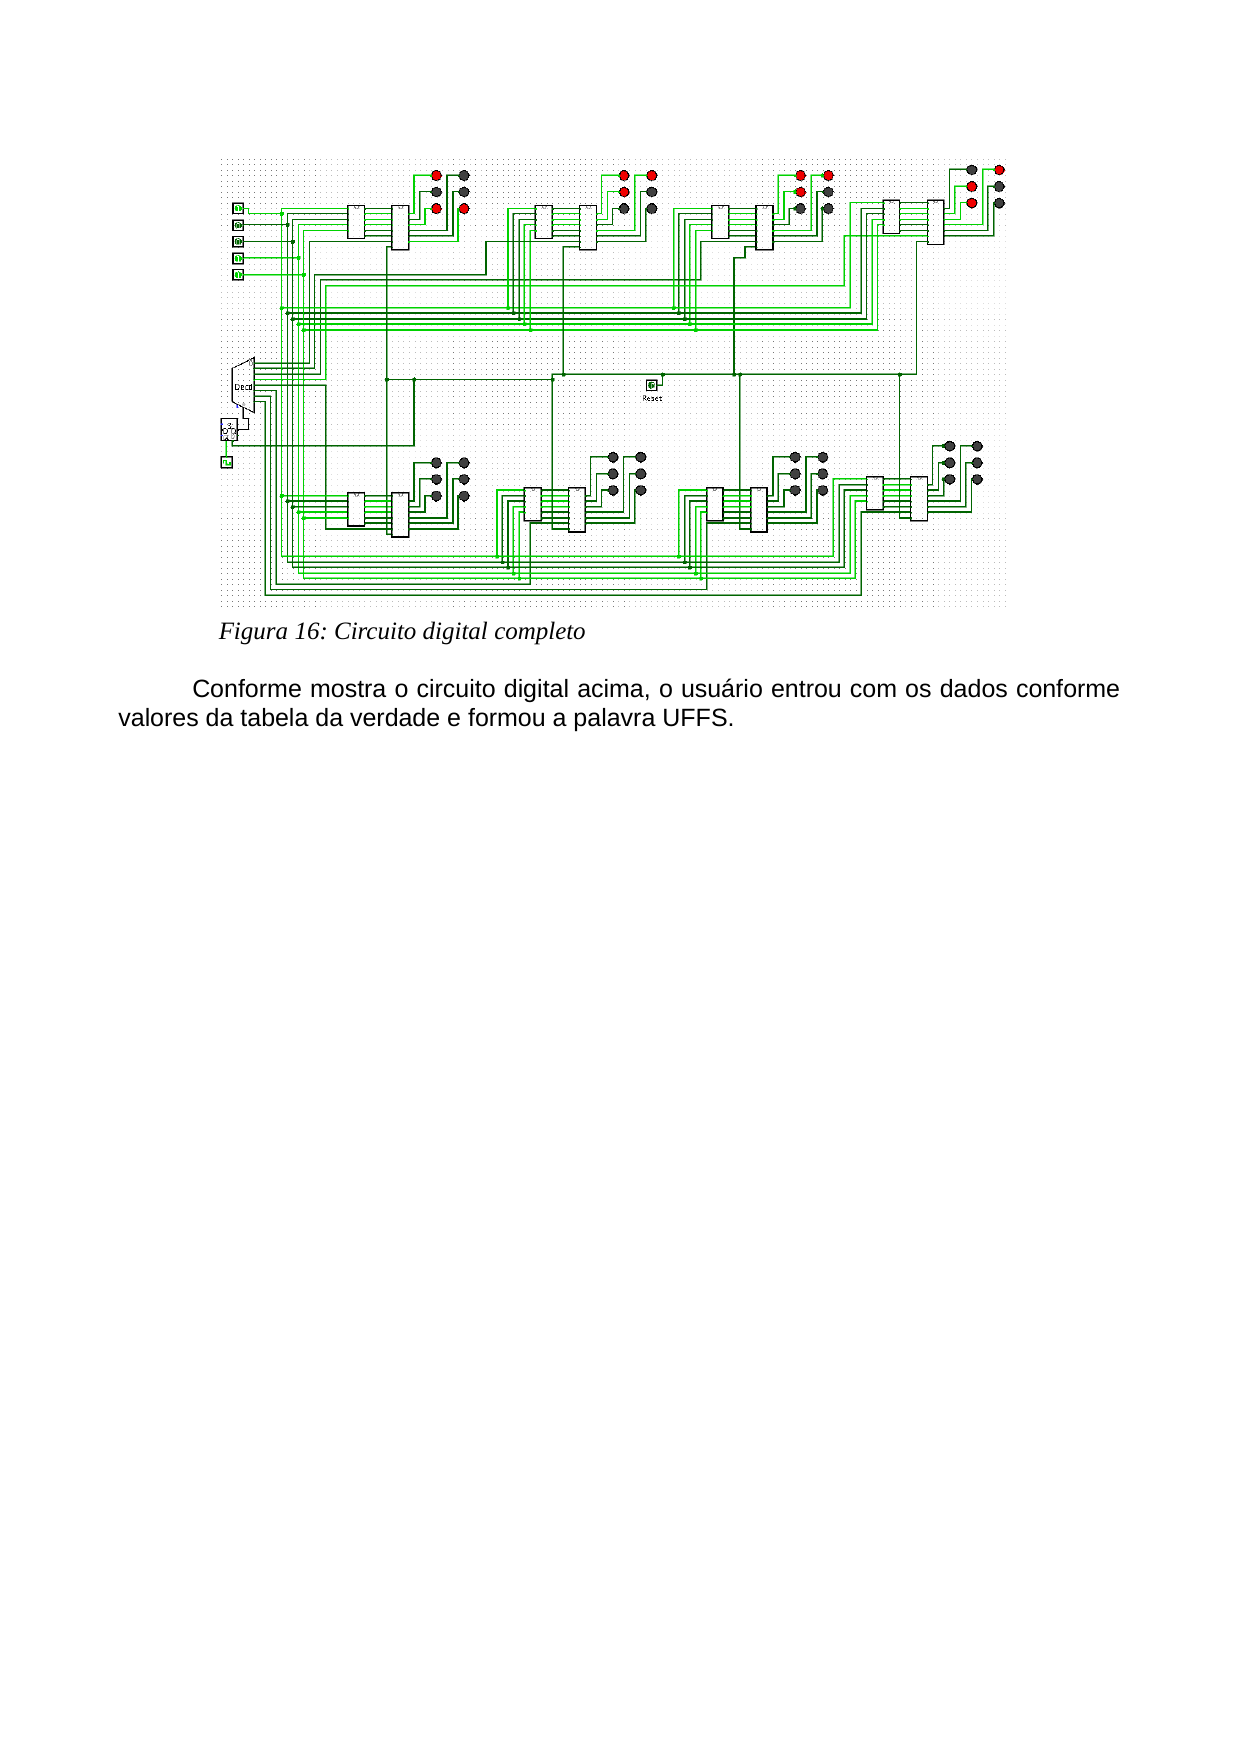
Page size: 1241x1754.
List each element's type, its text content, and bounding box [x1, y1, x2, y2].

text Conforme mostra o circuito digital acima, o usuário entrou com os dados conforme valores da tabela da verdade e formou a palavra UFFS. [118, 674, 1122, 731]
text Figura 16: Circuito digital completo [218, 611, 1008, 645]
picture [218, 156, 1008, 611]
